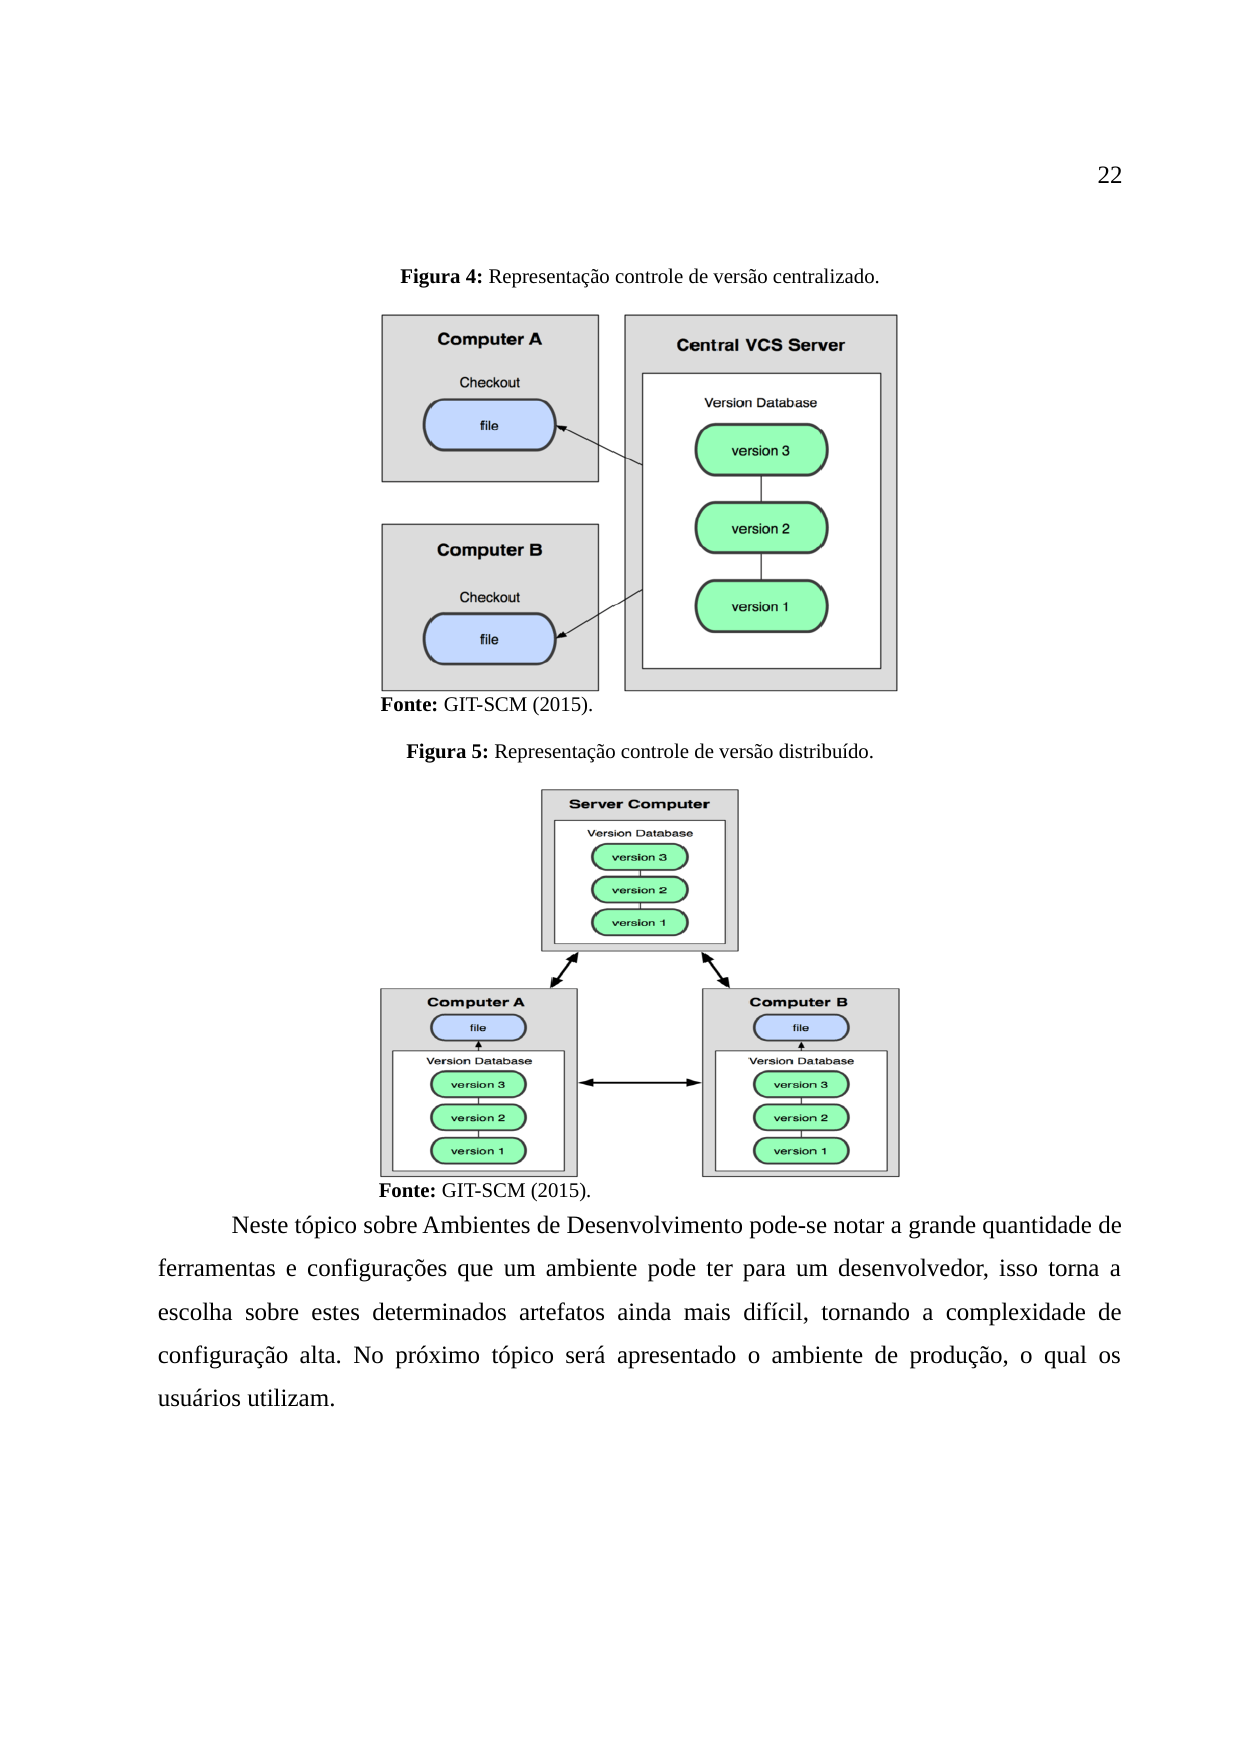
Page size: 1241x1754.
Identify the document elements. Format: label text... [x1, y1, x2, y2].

text Fonte: GIT-SCM (2015). [378, 1178, 902, 1202]
text Neste tópico sobre Ambientes de Desenvolvimento pode-se notar a grande quantidade de ferramentas e configurações que um ambiente pode ter para um desenvolvedor, isso torna a escolha sobre estes determinados artefatos ainda mais difícil, tornando a complexidade de configuração alta. No próximo tópico será apresentado o ambiente de produção, o qual os usuários utilizam. [158, 1210, 1122, 1412]
picture [380, 313, 900, 692]
text Figura 4: Representação controle de versão centralizado. [380, 264, 900, 288]
text Figura 5: Representação controle de versão distribuído. [378, 739, 902, 763]
picture [378, 788, 902, 1178]
text Fonte: GIT-SCM (2015). [380, 692, 900, 716]
